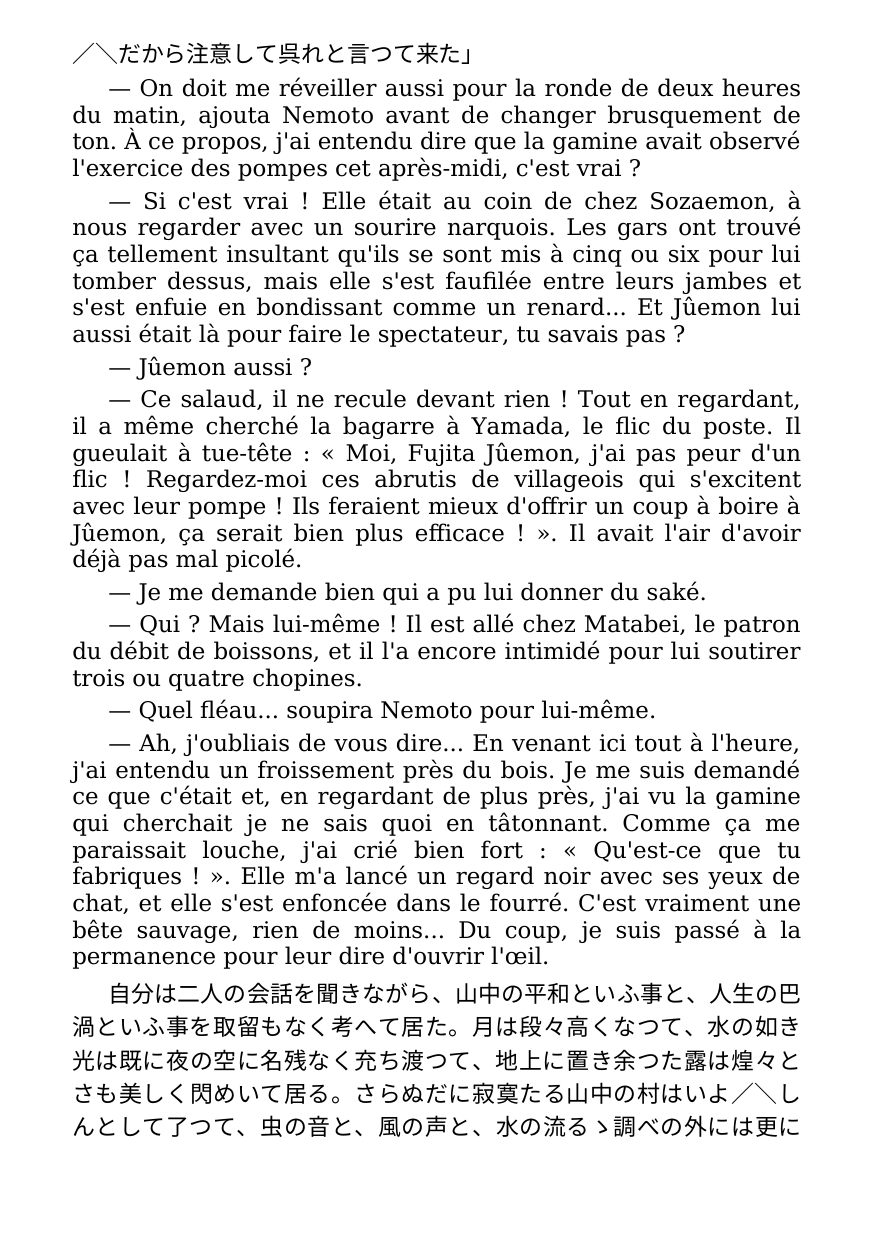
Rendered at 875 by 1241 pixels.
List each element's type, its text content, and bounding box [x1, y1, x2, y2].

text — On doit me réveiller aussi pour la ronde de deux heures du matin, ajouta Nemoto avant de changer brusquement de ton. À ce propos, j'ai entendu dire que la gamine avait observé l'exercice des pompes cet après-midi, c'est vrai ? [72, 75, 802, 182]
text — Si c'est vrai ! Elle était au coin de chez Sozaemon, à nous regarder avec un sourire narquois. Les gars ont trouvé ça tellement insultant qu'ils se sont mis à cinq ou six pour lui tomber dessus, mais elle s'est faufilée entre leurs jambes et s'est enfuie en bondissant comme un renard... Et Jûemon lui aussi était là pour faire le spectateur, tu savais pas ? [72, 188, 802, 348]
text — Quel fléau... soupira Nemoto pour lui-même. [72, 697, 802, 724]
text — Jûemon aussi ? [72, 354, 802, 380]
text — Je me demande bien qui a pu lui donner du saké. [72, 579, 802, 606]
text — Qui ? Mais lui-même ! Il est allé chez Matabei, le patron du débit de boissons, et il l'a encore intimidé pour lui soutirer trois ou quatre chopines. [72, 612, 802, 692]
text ／＼だから注意して呉れと言つて来た」 [72, 36, 802, 69]
text — Ce salaud, il ne recule devant rien ! Tout en regardant, il a même cherché la bagarre à Yamada, le flic du poste. Il gueulait à tue-tête : « Moi, Fujita Jûemon, j'ai pas peur d'un flic ! Regardez-moi ces abrutis de villageois qui s'excitent avec leur pompe ! Ils feraient mieux d'offrir un coup à boire à Jûemon, ça serait bien plus efficace ! ». Il avait l'air d'avoir déjà pas mal picolé. [72, 386, 802, 573]
text — Ah, j'oubliais de vous dire... En venant ici tout à l'heure, j'ai entendu un froissement près du bois. Je me suis demandé ce que c'était et, en regardant de plus près, j'ai vu la gamine qui cherchait je ne sais quoi en tâtonnant. Comme ça me paraissait louche, j'ai crié bien fort : « Qu'est-ce que tu fabriques ! ». Elle m'a lancé un regard noir avec ses yeux de chat, et elle s'est enfoncée dans le fourré. C'est vraiment une bête sauvage, rien de moins... Du coup, je suis passé à la permanence pour leur dire d'ouvrir l'œil. [72, 730, 802, 970]
text 自分は二人の会話を聞きながら、山中の平和といふ事と、人生の巴渦といふ事を取留もなく考へて居た。月は段々高くなつて、水の如き光は既に夜の空に名残なく充ち渡つて、地上に置き余つた露は煌々とさも美しく閃めいて居る。さらぬだに寂寞たる山中の村はいよ／＼しんとして了つて、虫の音と、風の声と、水の流るゝ調べの外には更に [72, 976, 802, 1142]
